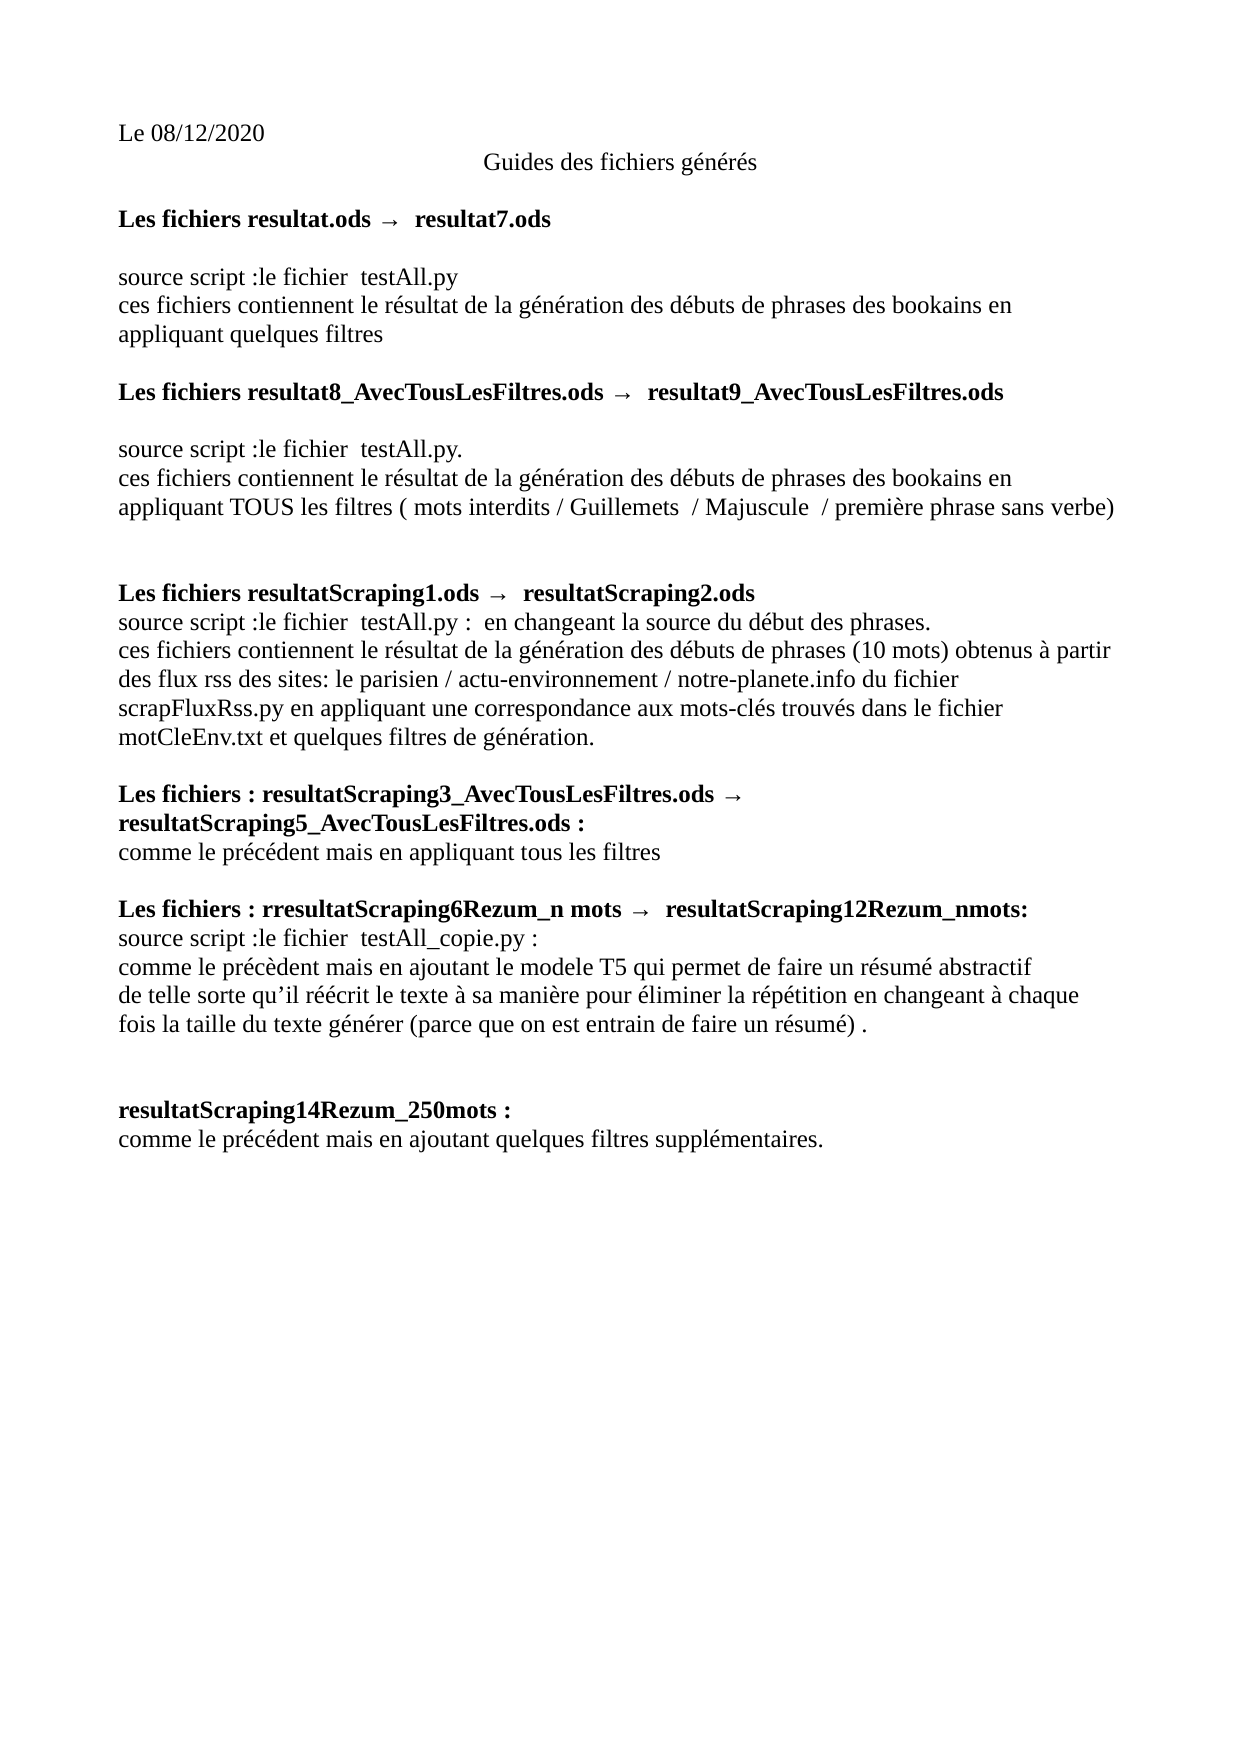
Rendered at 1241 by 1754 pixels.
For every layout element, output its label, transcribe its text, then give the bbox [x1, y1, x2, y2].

text Le 08/12/2020 [118, 118, 1122, 147]
text comme le précédent mais en appliquant tous les filtres [118, 837, 1122, 866]
text comme le précédent mais en ajoutant quelques filtres supplémentaires. [118, 1124, 1122, 1153]
text source script :le fichier testAll.py : en changeant la source du début des phrases. [118, 607, 1122, 636]
text Les fichiers : rresultatScraping6Rezum_n mots → resultatScraping12Rezum_nmots: [118, 894, 1122, 923]
text Guides des fichiers générés [118, 147, 1122, 176]
text de telle sorte qu’il réécrit le texte à sa manière pour éliminer la répétition en changeant à chaque fois la taille du texte générer (parce que on est entrain de faire un résumé) . [118, 981, 1122, 1038]
text ces fichiers contiennent le résultat de la génération des débuts de phrases des bookains en appliquant quelques filtres [118, 291, 1122, 348]
text Les fichiers resultat8_AvecTousLesFiltres.ods → resultat9_AvecTousLesFiltres.ods [118, 377, 1122, 406]
text resultatScraping14Rezum_250mots : [118, 1096, 1122, 1124]
text source script :le fichier testAll.py [118, 262, 1122, 291]
text Les fichiers resultat.ods → resultat7.ods [118, 204, 1122, 233]
text ces fichiers contiennent le résultat de la génération des débuts de phrases des bookains en appliquant TOUS les filtres ( mots interdits / Guillemets / Majuscule / première phrase sans verbe) [118, 463, 1122, 521]
text source script :le fichier testAll_copie.py : [118, 923, 1122, 952]
text Les fichiers resultatScraping1.ods → resultatScraping2.ods [118, 578, 1122, 607]
text source script :le fichier testAll.py. [118, 434, 1122, 463]
text ces fichiers contiennent le résultat de la génération des débuts de phrases (10 mots) obtenus à partir des flux rss des sites: le parisien / actu-environnement / notre-planete.info du fichier scrapFluxRss.py en appliquant une correspondance aux mots-clés trouvés dans le fichier motCleEnv.txt et quelques filtres de génération. [118, 636, 1122, 751]
text comme le précèdent mais en ajoutant le modele T5 qui permet de faire un résumé abstractif [118, 952, 1122, 981]
text Les fichiers : resultatScraping3_AvecTousLesFiltres.ods → resultatScraping5_AvecTousLesFiltres.ods : [118, 779, 1122, 837]
